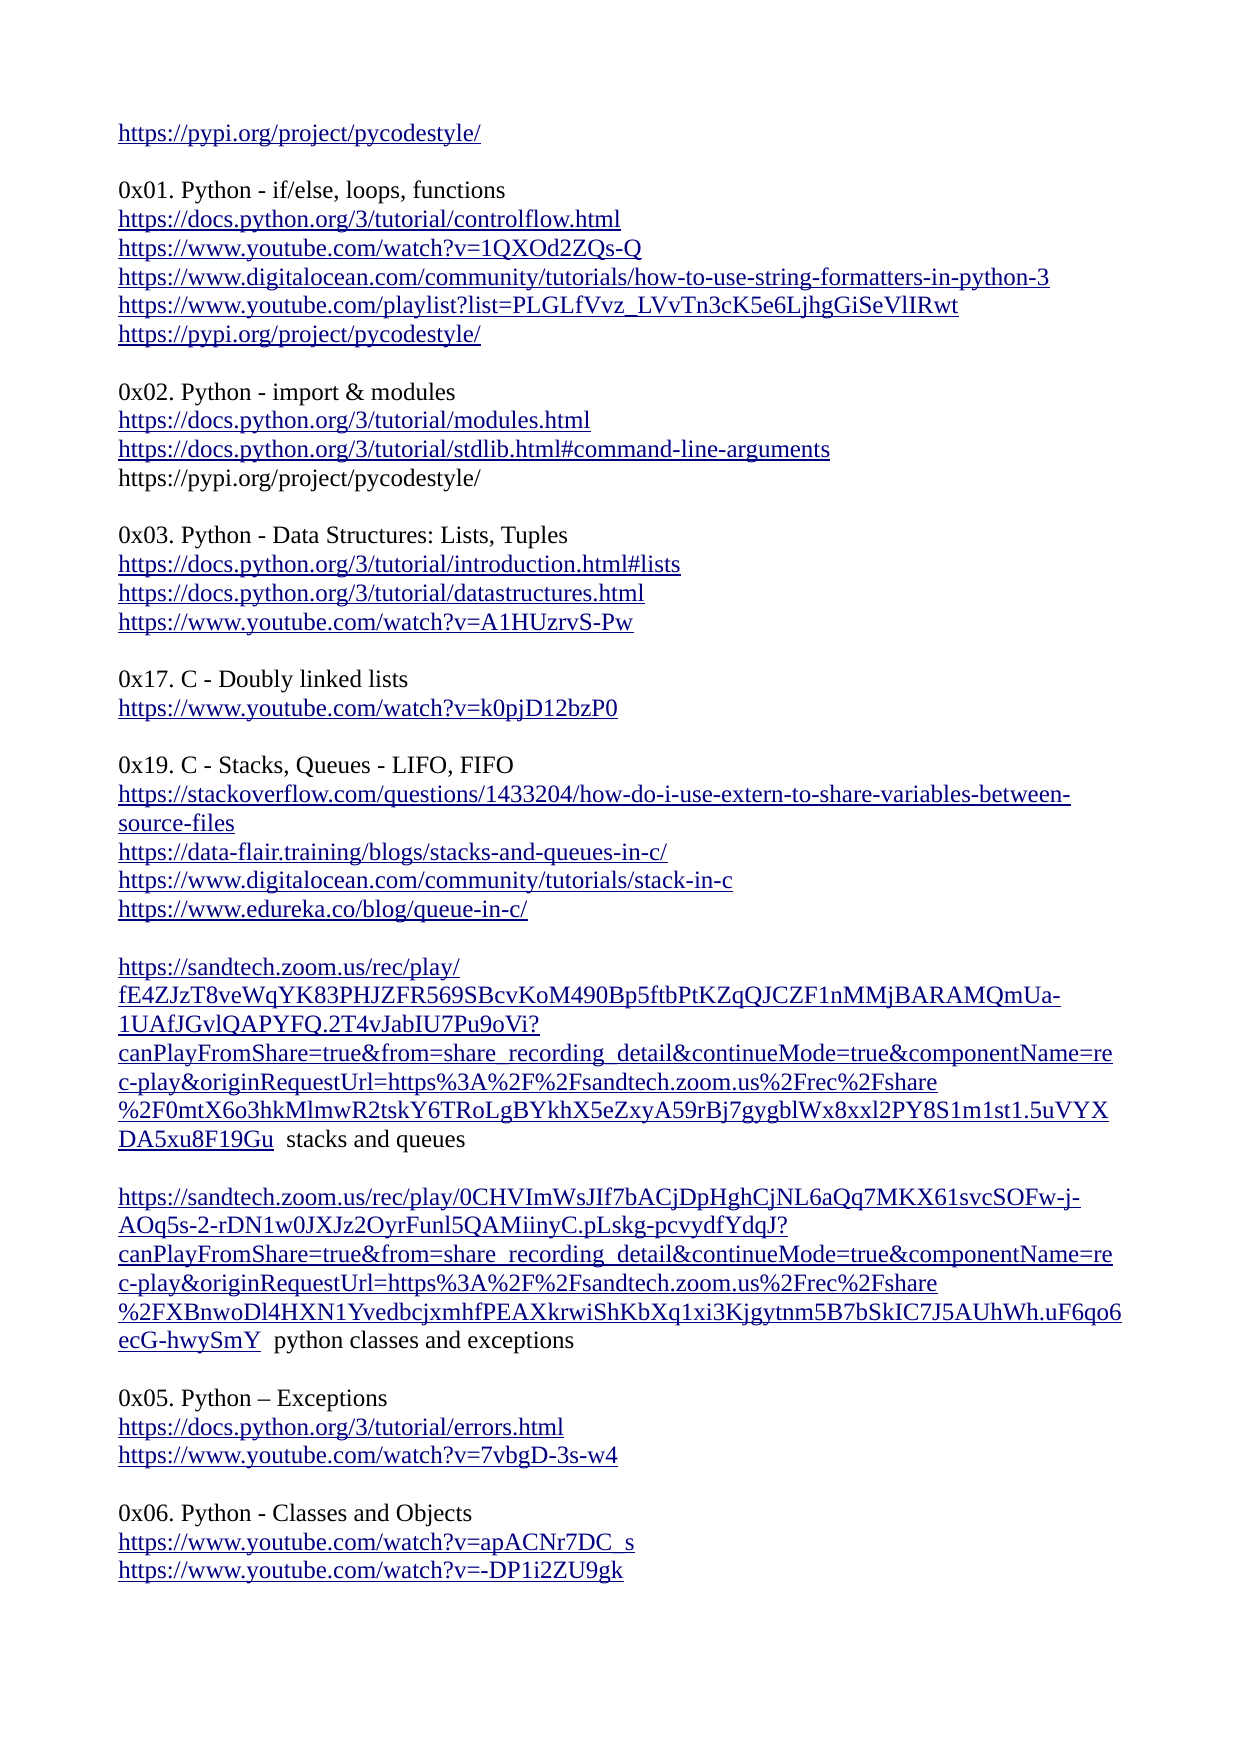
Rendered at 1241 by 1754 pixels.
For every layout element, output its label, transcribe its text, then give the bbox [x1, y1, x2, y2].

text https://www.youtube.com/watch?v=1QXOd2ZQs-Q [118, 233, 1122, 262]
text 0x03. Python - Data Structures: Lists, Tuples [118, 521, 1122, 549]
text https://pypi.org/project/pycodestyle/ [118, 463, 1122, 492]
text https://www.youtube.com/watch?v=-DP1i2ZU9gk [118, 1556, 1122, 1584]
text https://docs.python.org/3/tutorial/datastructures.html [118, 578, 1122, 607]
text https://pypi.org/project/pycodestyle/ [118, 118, 1122, 147]
text https://sandtech.zoom.us/rec/play/0CHVImWsJIf7bACjDpHghCjNL6aQq7MKX61svcSOFw-j-AOq5s-2-rDN1w0JXJz2OyrFunl5QAMiinyC.pLskg-pcvydfYdqJ?canPlayFromShare=true&from=share_recording_detail&continueMode=true&componentName=rec-play&originRequestUrl=https%3A%2F%2Fsandtech.zoom.us%2Frec%2Fshare%2FXBnwoDl4HXN1YvedbcjxmhfPEAXkrwiShKbXq1xi3Kjgytnm5B7bSkIC7J5AUhWh.uF6qo6 [118, 1182, 1122, 1322]
text 0x05. Python – Exceptions [118, 1383, 1122, 1412]
text https://www.digitalocean.com/community/tutorials/how-to-use-string-formatters-in-python-3 [118, 262, 1122, 291]
text https://stackoverflow.com/questions/1433204/how-do-i-use-extern-to-share-variables-between-source-files [118, 779, 1122, 837]
text 0x17. C - Doubly linked lists [118, 664, 1122, 693]
text https://www.edureka.co/blog/queue-in-c/ [118, 894, 1122, 923]
text https://www.youtube.com/playlist?list=PLGLfVvz_LVvTn3cK5e6LjhgGiSeVlIRwt [118, 291, 1122, 319]
text https://docs.python.org/3/tutorial/controlflow.html [118, 204, 1122, 233]
text https://docs.python.org/3/tutorial/stdlib.html#command-line-arguments [118, 434, 1122, 463]
text https://sandtech.zoom.us/rec/play/fE4ZJzT8veWqYK83PHJZFR569SBcvKoM490Bp5ftbPtKZqQJCZF1nMMjBARAMQmUa-1UAfJGvlQAPYFQ.2T4vJabIU7Pu9oVi?canPlayFromShare=true&from=share_recording_detail&continueMode=true&componentName=rec-play&originRequestUrl=https%3A%2F%2Fsandtech.zoom.us%2Frec%2Fshare%2F0mtX6o3hkMlmwR2tskY6TRoLgBYkhX5eZxyA59rBj7gygblWx8xxl2PY8S1m1st1.5uVYXDA5xu8F19Gu stacks and queues [118, 952, 1122, 1153]
text https://www.youtube.com/watch?v=7vbgD-3s-w4 [118, 1441, 1122, 1469]
text 0x19. C - Stacks, Queues - LIFO, FIFO [118, 751, 1122, 779]
text ecG-hwySmY python classes and exceptions [118, 1323, 1122, 1354]
text https://docs.python.org/3/tutorial/errors.html [118, 1412, 1122, 1441]
text https://docs.python.org/3/tutorial/introduction.html#lists [118, 549, 1122, 578]
text https://www.youtube.com/watch?v=k0pjD12bzP0 [118, 693, 1122, 722]
text https://docs.python.org/3/tutorial/modules.html [118, 406, 1122, 434]
text 0x02. Python - import & modules [118, 377, 1122, 406]
text https://www.youtube.com/watch?v=apACNr7DC_s [118, 1527, 1122, 1556]
text https://data-flair.training/blogs/stacks-and-queues-in-c/ [118, 837, 1122, 866]
text https://www.youtube.com/watch?v=A1HUzrvS-Pw [118, 607, 1122, 636]
text 0x01. Python - if/else, loops, functions [118, 176, 1122, 204]
text 0x06. Python - Classes and Objects [118, 1498, 1122, 1527]
text https://pypi.org/project/pycodestyle/ [118, 319, 1122, 348]
text https://www.digitalocean.com/community/tutorials/stack-in-c [118, 866, 1122, 894]
